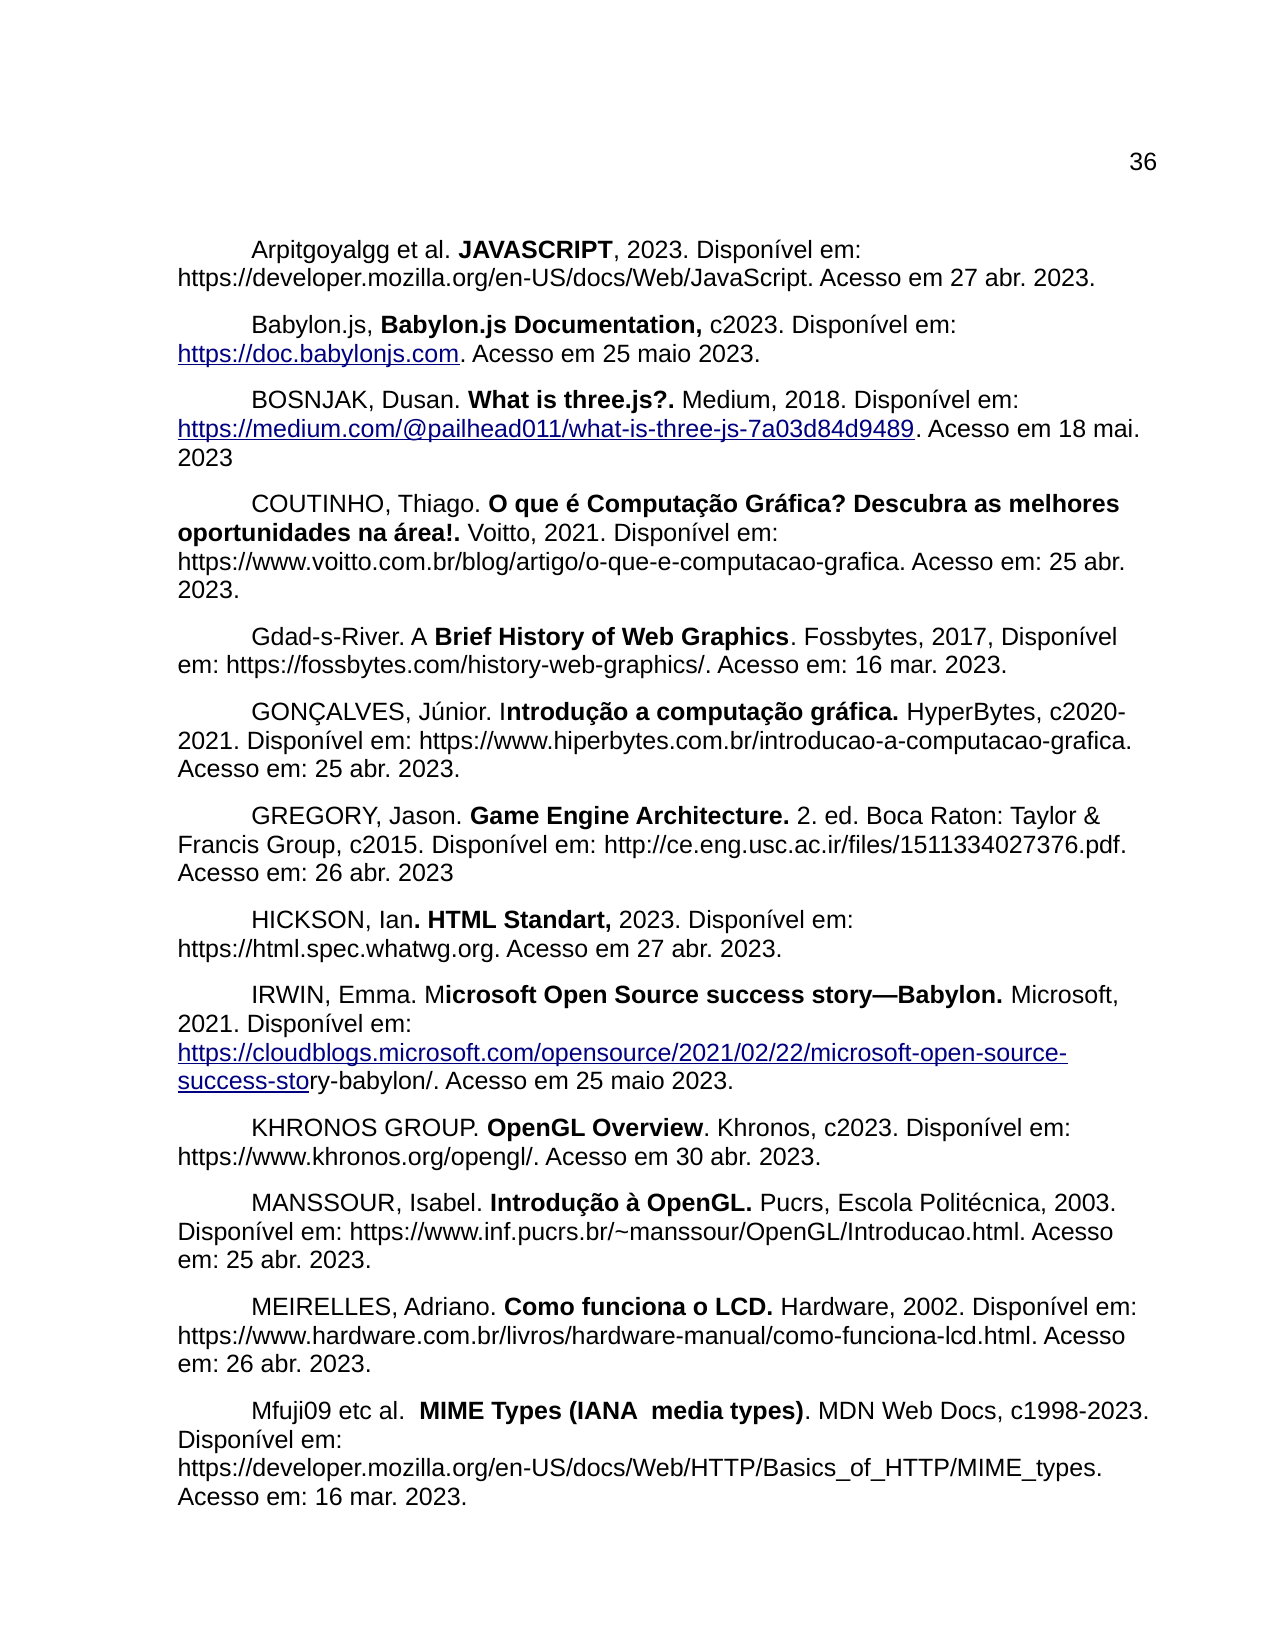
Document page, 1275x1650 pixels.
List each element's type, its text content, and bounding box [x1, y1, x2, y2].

text KHRONOS GROUP. OpenGL Overview. Khronos, c2023. Disponível em: https://www.khronos.org/opengl/. Acesso em 30 abr. 2023. [177, 1113, 1157, 1170]
text IRWIN, Emma. Microsoft Open Source success story—Babylon. Microsoft, 2021. Disponível em: https://cloudblogs.microsoft.com/opensource/2021/02/22/microsoft-open-source-success-story-babylon/. Acesso em 25 maio 2023. [177, 980, 1157, 1095]
text Mfuji09 etc al. MIME Types (IANA media types). MDN Web Docs, c1998-2023. Disponível em: https://developer.mozilla.org/en-US/docs/Web/HTTP/Basics_of_HTTP/MIME_types. Acesso em: 16 mar. 2023. [177, 1396, 1157, 1511]
text MANSSOUR, Isabel. Introdução à OpenGL. Pucrs, Escola Politécnica, 2003. Disponível em: https://www.inf.pucrs.br/~manssour/OpenGL/Introducao.html. Acesso em: 25 abr. 2023. [177, 1188, 1157, 1274]
text HICKSON, Ian. HTML Standart, 2023. Disponível em: https://html.spec.whatwg.org. Acesso em 27 abr. 2023. [177, 905, 1157, 962]
text Arpitgoyalgg et al. JAVASCRIPT, 2023. Disponível em: https://developer.mozilla.org/en-US/docs/Web/JavaScript. Acesso em 27 abr. 2023. [177, 235, 1157, 292]
text BOSNJAK, Dusan. What is three.js?. Medium, 2018. Disponível em: https://medium.com/@pailhead011/what-is-three-js-7a03d84d9489. Acesso em 18 mai. 2023 [177, 385, 1157, 471]
text GONÇALVES, Júnior. Introdução a computação gráfica. HyperBytes, c2020-2021. Disponível em: https://www.hiperbytes.com.br/introducao-a-computacao-grafica. Acesso em: 25 abr. 2023. [177, 697, 1157, 783]
text GREGORY, Jason. Game Engine Architecture. 2. ed. Boca Raton: Taylor & Francis Group, c2015. Disponível em: http://ce.eng.usc.ac.ir/files/1511334027376.pdf. Acesso em: 26 abr. 2023 [177, 801, 1157, 887]
text Gdad-s-River. A Brief History of Web Graphics. Fossbytes, 2017, Disponível em: https://fossbytes.com/history-web-graphics/. Acesso em: 16 mar. 2023. [177, 622, 1157, 679]
text COUTINHO, Thiago. O que é Computação Gráfica? Descubra as melhores oportunidades na área!. Voitto, 2021. Disponível em: https://www.voitto.com.br/blog/artigo/o-que-e-computacao-grafica. Acesso em: 25 abr. 2023. [177, 489, 1157, 604]
text MEIRELLES, Adriano. Como funciona o LCD. Hardware, 2002. Disponível em: https://www.hardware.com.br/livros/hardware-manual/como-funciona-lcd.html. Acesso em: 26 abr. 2023. [177, 1292, 1157, 1378]
text Babylon.js, Babylon.js Documentation, c2023. Disponível em: https://doc.babylonjs.com. Acesso em 25 maio 2023. [177, 310, 1157, 367]
